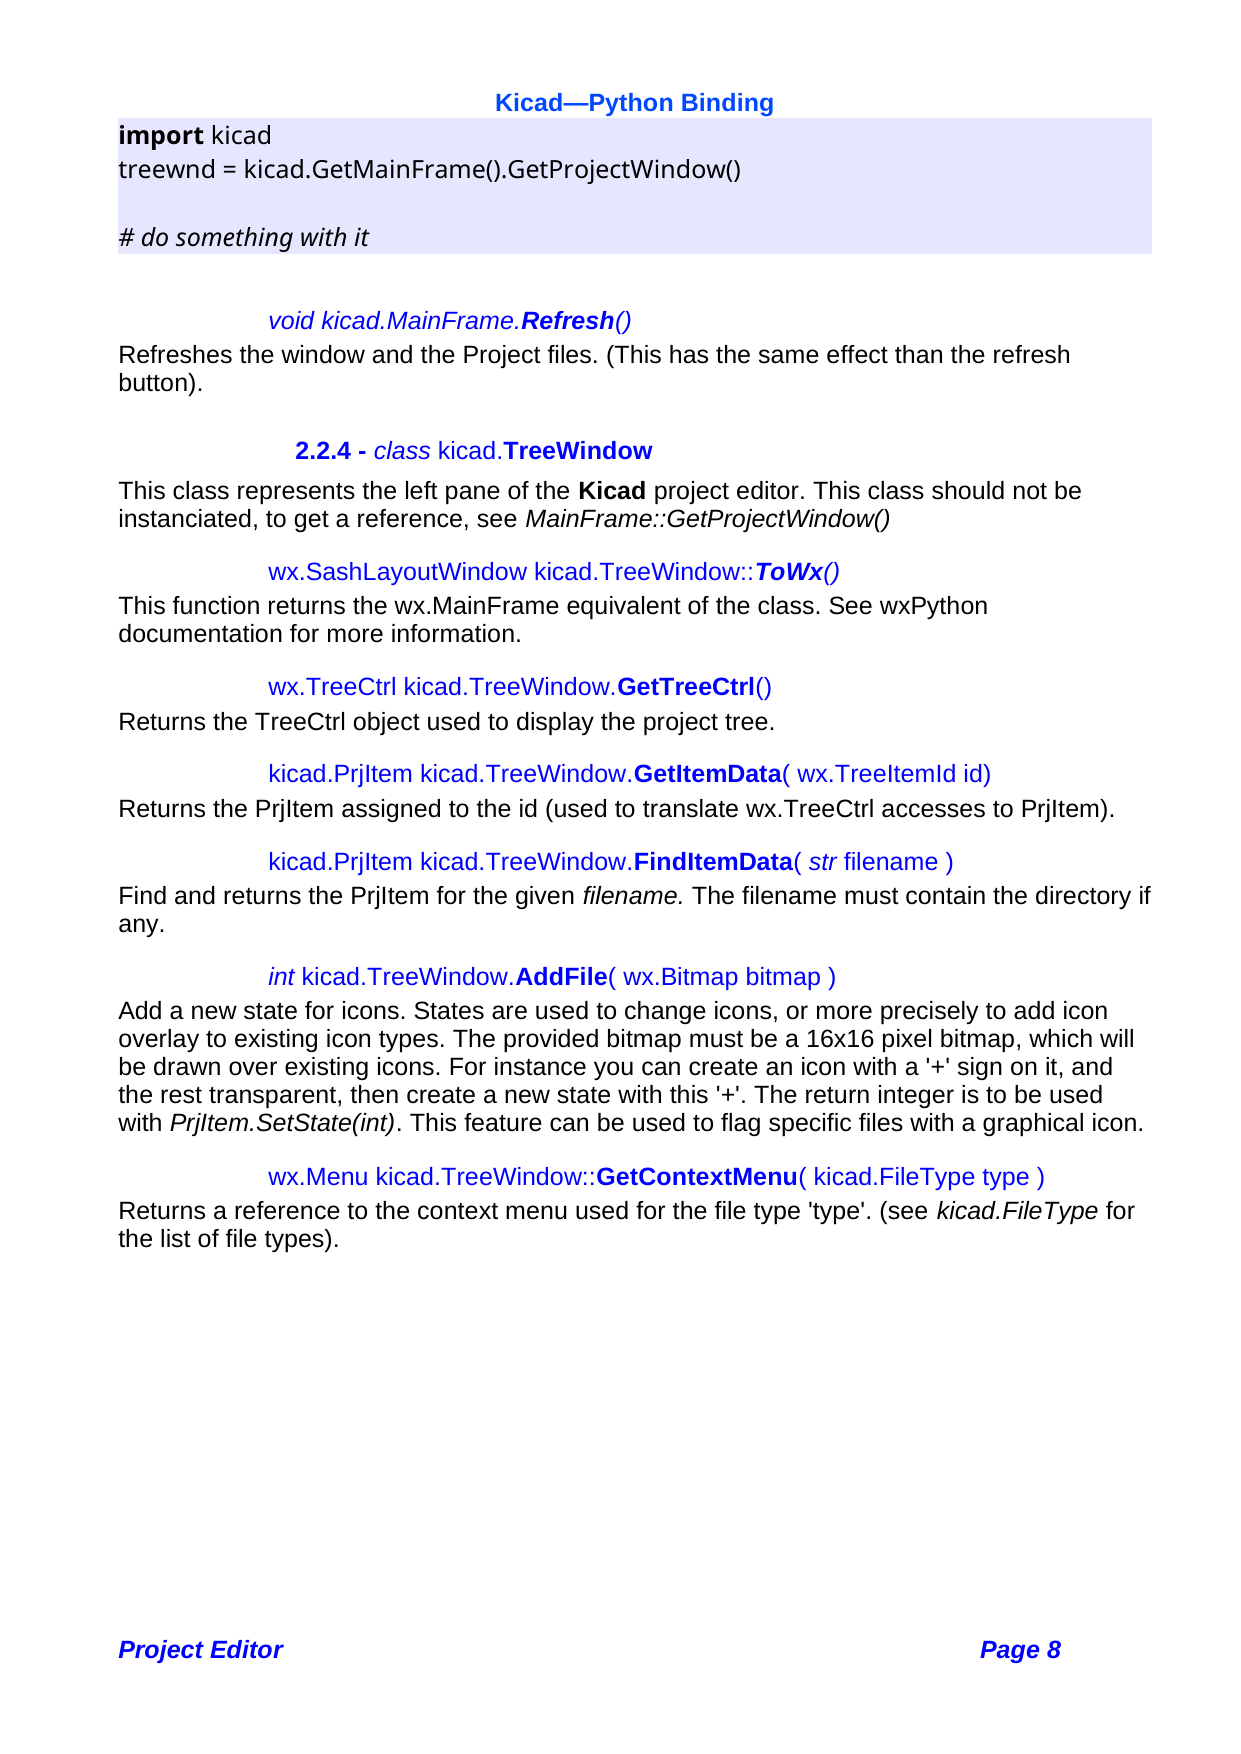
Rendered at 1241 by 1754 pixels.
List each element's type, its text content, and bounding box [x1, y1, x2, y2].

subtitle kicad.PrjItem kicad.TreeWindow.GetItemData( wx.TreeItemId id) [268, 760, 1152, 788]
text treewnd = kicad.GetMainFrame().GetProjectWindow() [118, 152, 1152, 186]
text # do something with it [118, 220, 1152, 254]
subtitle class kicad.TreeWindow [222, 437, 1152, 465]
text import kicad [118, 118, 1152, 152]
text This function returns the wx.MainFrame equivalent of the class. See wxPython documentation for more information. [118, 592, 1152, 648]
subtitle wx.Menu kicad.TreeWindow::GetContextMenu( kicad.FileType type ) [268, 1162, 1152, 1190]
subtitle wx.TreeCtrl kicad.TreeWindow.GetTreeCtrl() [268, 673, 1152, 701]
text Refreshes the window and the Project files. (This has the same effect than the refresh button). [118, 341, 1152, 397]
text Find and returns the PrjItem for the given filename. The filename must contain the directory if any. [118, 882, 1152, 938]
subtitle void kicad.MainFrame.Refresh() [268, 307, 1152, 335]
subtitle int kicad.TreeWindow.AddFile( wx.Bitmap bitmap ) [268, 963, 1152, 991]
text This class represents the left pane of the Kicad project editor. This class should not be instanciated, to get a reference, see MainFrame::GetProjectWindow() [118, 477, 1152, 533]
text Returns the PrjItem assigned to the id (used to translate wx.TreeCtrl accesses to PrjItem). [118, 795, 1152, 823]
text Add a new state for icons. States are used to change icons, or more precisely to add icon overlay to existing icon types. The provided bitmap must be a 16x16 pixel bitmap, which will be drawn over existing icons. For instance you can create an icon with a '+' sign on it, and the rest transparent, then create a new state with this '+'. The return integer is to be used with PrjItem.SetState(int). This feature can be used to flag specific files with a graphical icon. [118, 997, 1152, 1137]
subtitle wx.SashLayoutWindow kicad.TreeWindow::ToWx() [268, 558, 1152, 586]
subtitle kicad.PrjItem kicad.TreeWindow.FindItemData( str filename ) [268, 848, 1152, 876]
text Returns a reference to the context menu used for the file type 'type'. (see kicad.FileType for the list of file types). [118, 1197, 1152, 1253]
text Returns the TreeCtrl object used to display the project tree. [118, 707, 1152, 735]
